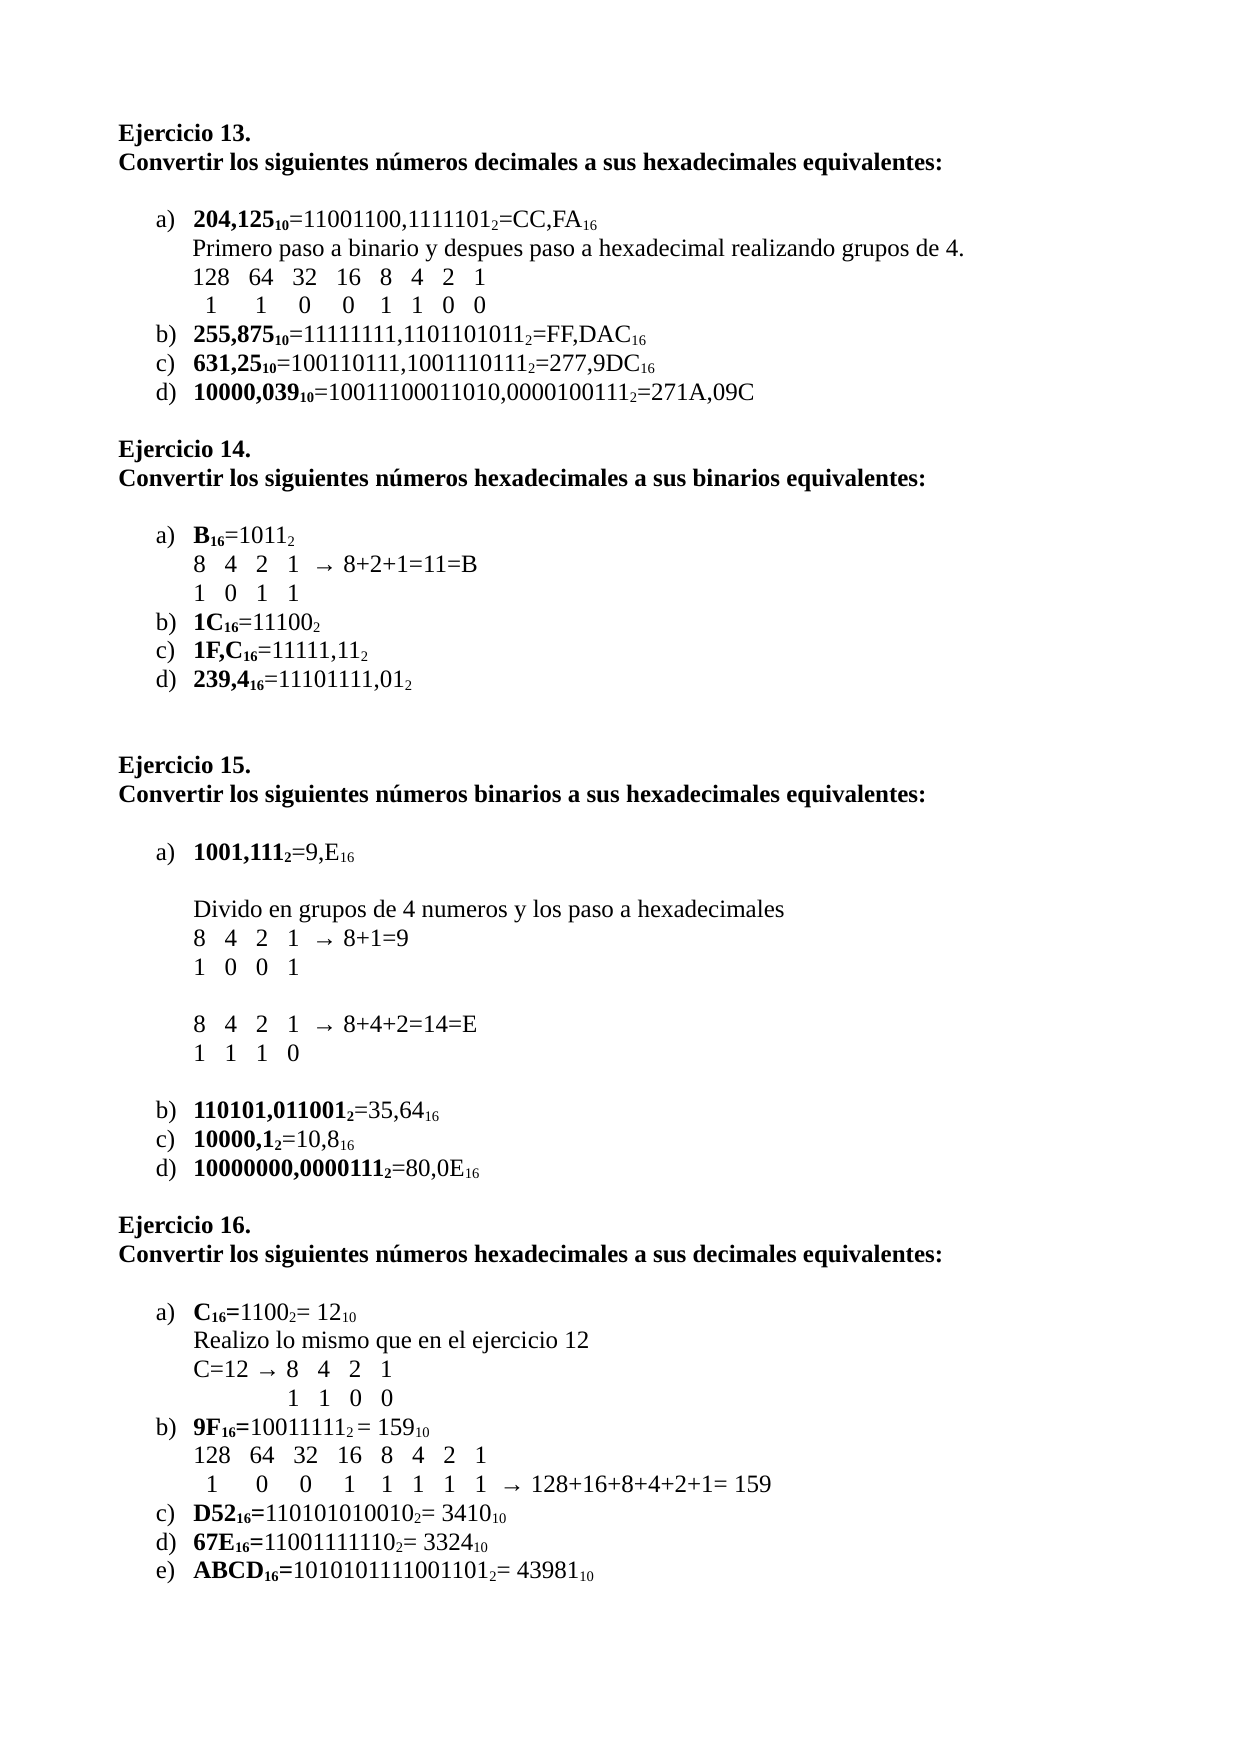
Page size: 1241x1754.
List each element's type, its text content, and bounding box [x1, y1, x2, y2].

text Ejercicio 15. [118, 751, 1122, 779]
list 1 0 0 1 [156, 952, 1122, 981]
text Convertir los siguientes números hexadecimales a sus decimales equivalentes: [118, 1239, 1122, 1268]
list 10000000,00001112=80,0E16 [156, 1153, 1122, 1182]
list 10000,12=10,816 [156, 1124, 1122, 1153]
list D5216=1101010100102= 341010 [156, 1498, 1122, 1527]
text Convertir los siguientes números hexadecimales a sus binarios equivalentes: [118, 463, 1122, 492]
list 8 4 2 1 → 8+4+2=14=E [156, 1009, 1122, 1038]
list 9F16=100111112 = 15910 [156, 1412, 1122, 1441]
list 239,416=11101111,012 [156, 664, 1122, 693]
list 8 4 2 1 → 8+2+1=11=B [156, 549, 1122, 578]
list 1 0 1 1 [156, 578, 1122, 607]
list 1 1 0 0 [231, 1383, 1122, 1412]
list ABCD16=10101011110011012= 4398110 [156, 1556, 1122, 1613]
text Primero paso a binario y despues paso a hexadecimal realizando grupos de 4. [118, 233, 1122, 262]
list 204,12510=11001100,11111012=CC,FA16 [156, 204, 1122, 233]
list 631,2510=100110111,10011101112=277,9DC16 [156, 348, 1122, 377]
list Divido en grupos de 4 numeros y los paso a hexadecimales [156, 894, 1122, 923]
list 255,87510=11111111,11011010112=FF,DAC16 [156, 319, 1122, 348]
list 67E16=110011111102= 332410 [156, 1527, 1122, 1556]
list 1F,C16=11111,112 [156, 636, 1122, 664]
list Realizo lo mismo que en el ejercicio 12 [156, 1326, 1122, 1354]
text Convertir los siguientes números binarios a sus hexadecimales equivalentes: [118, 779, 1122, 808]
list B16=10112 [156, 521, 1122, 549]
list 128 64 32 16 8 4 2 1 [156, 1441, 1122, 1469]
text 1 1 0 0 1 1 0 0 [118, 291, 1122, 319]
text 128 64 32 16 8 4 2 1 [118, 262, 1122, 291]
list 1C16=111002 [156, 607, 1122, 636]
text Ejercicio 13. [118, 118, 1122, 147]
list 1 1 1 0 [156, 1038, 1122, 1067]
list 110101,0110012=35,6416 [156, 1096, 1122, 1124]
list C=12 → 8 4 2 1 [156, 1354, 1122, 1383]
text Ejercicio 14. [118, 434, 1122, 463]
text Ejercicio 16. [118, 1211, 1122, 1239]
list 8 4 2 1 → 8+1=9 [156, 923, 1122, 952]
text Convertir los siguientes números decimales a sus hexadecimales equivalentes: [118, 147, 1122, 176]
list C16=11002= 1210 [156, 1297, 1122, 1326]
list 1 0 0 1 1 1 1 1 → 128+16+8+4+2+1= 159 [156, 1469, 1122, 1498]
list 1001,1112=9,E16 [156, 837, 1122, 866]
list 10000,03910=10011100011010,00001001112=271A,09C [156, 377, 1122, 406]
